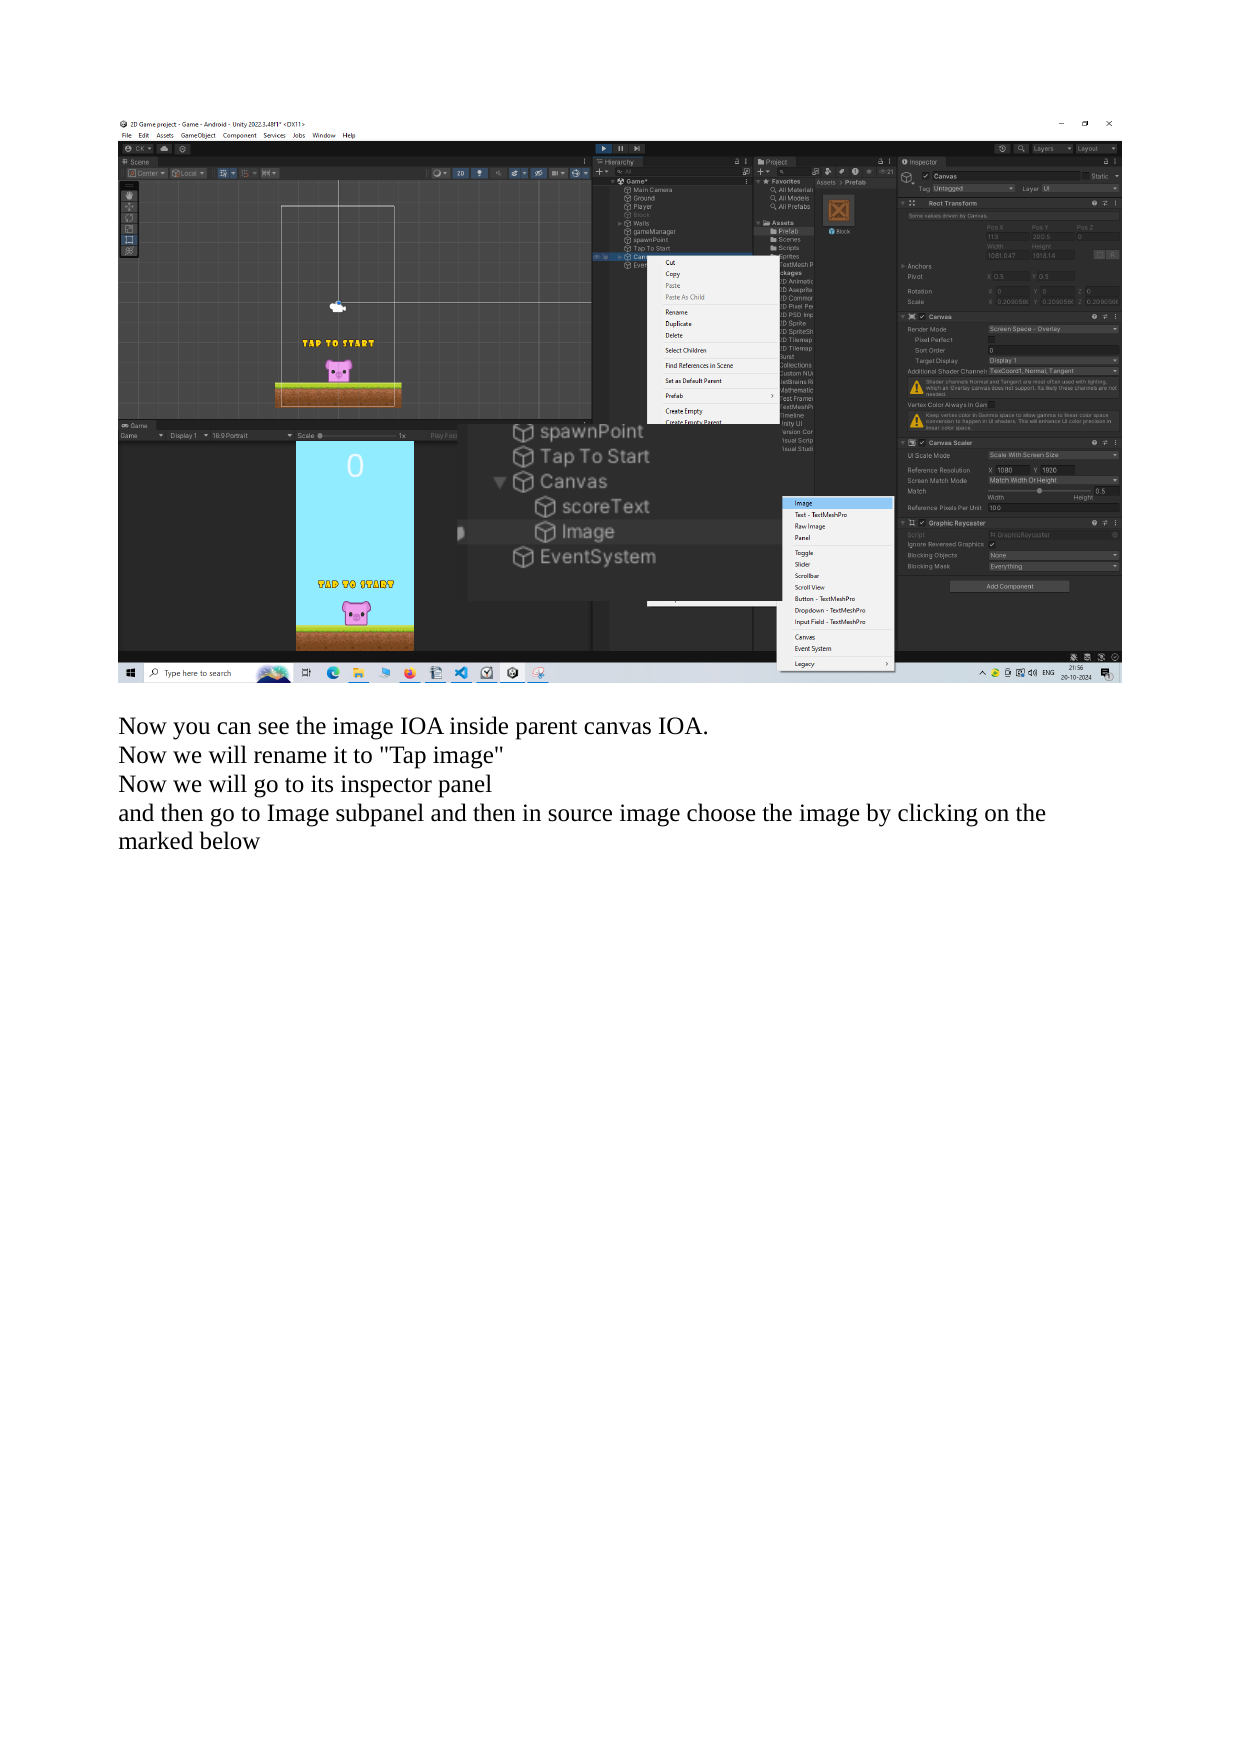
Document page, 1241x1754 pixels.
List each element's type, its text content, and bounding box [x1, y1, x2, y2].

text Now we will go to its inspector panel [118, 769, 1122, 798]
picture [118, 118, 1122, 683]
text and then go to Image subpanel and then in source image choose the image by clicking on the marked below [118, 798, 1122, 855]
text Now you can see the image IOA inside parent canvas IOA. [118, 711, 1122, 740]
text Now we will rename it to "Tap image" [118, 740, 1122, 769]
